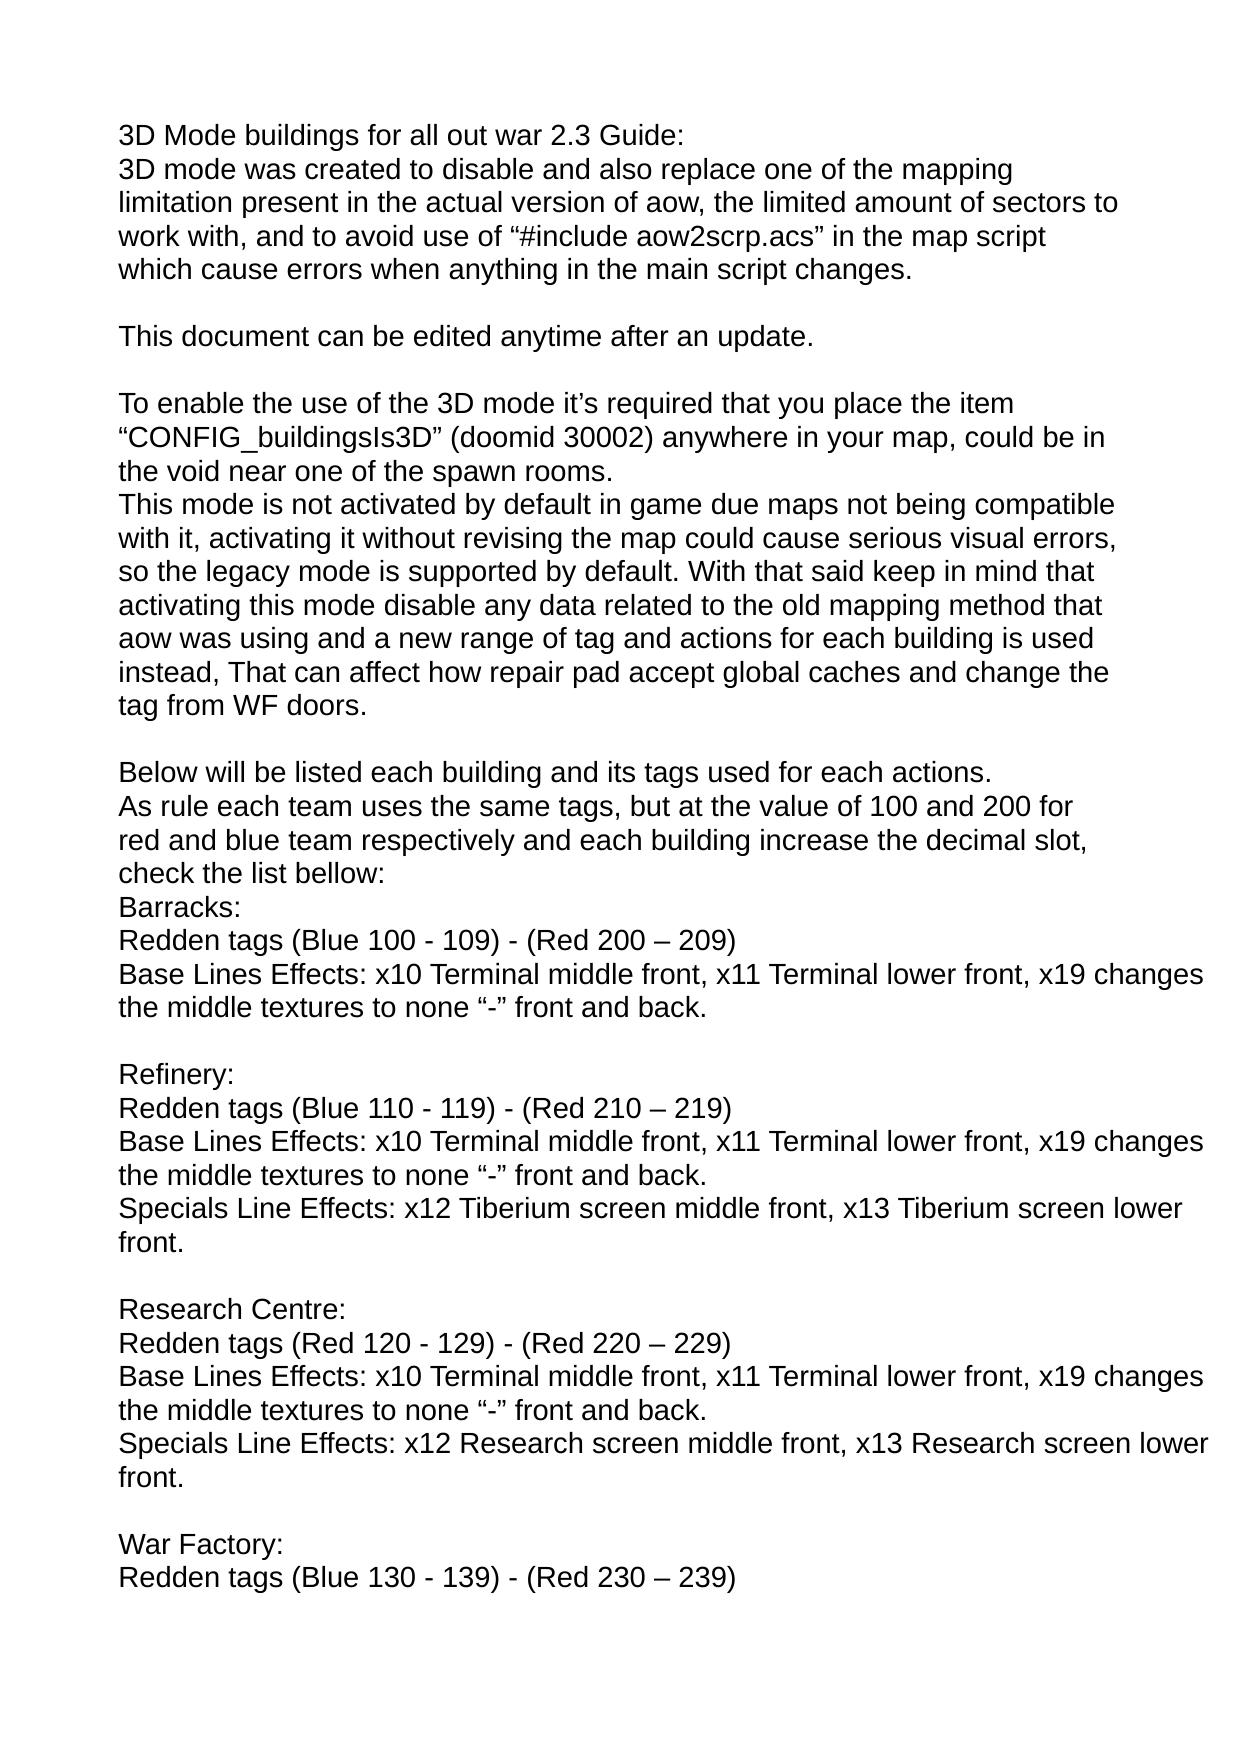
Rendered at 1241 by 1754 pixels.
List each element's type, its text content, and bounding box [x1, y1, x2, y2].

text Redden tags (Blue 110 - 119) - (Red 210 – 219) [118, 1091, 1122, 1124]
text Base Lines Effects: x10 Terminal middle front, x11 Terminal lower front, x19 changes the middle textures to none “-” front and back. [118, 957, 1240, 1024]
text Base Lines Effects: x10 Terminal middle front, x11 Terminal lower front, x19 changes the middle textures to none “-” front and back. [118, 1359, 1240, 1426]
text Redden tags (Blue 130 - 139) - (Red 230 – 239) [118, 1560, 1122, 1594]
text Refinery: [118, 1057, 1240, 1091]
text Specials Line Effects: x12 Tiberium screen middle front, x13 Tiberium screen lower front. [118, 1191, 1240, 1258]
text 3D Mode buildings for all out war 2.3 Guide: 3D mode was created to disable and also replace one of the mapping limitation present in the actual version of aow, the limited amount of sectors to work with, and to avoid use of “#include aow2scrp.acs” in the map script which cause errors when anything in the main script changes. This document can be edited anytime after an update. [118, 118, 1122, 353]
text Base Lines Effects: x10 Terminal middle front, x11 Terminal lower front, x19 changes the middle textures to none “-” front and back. [118, 1124, 1240, 1191]
text War Factory: [118, 1527, 1240, 1560]
text Specials Line Effects: x12 Research screen middle front, x13 Research screen lower front. [118, 1426, 1240, 1493]
text Redden tags (Blue 100 - 109) - (Red 200 – 209) [118, 923, 1122, 957]
text As rule each team uses the same tags, but at the value of 100 and 200 for red and blue team respectively and each building increase the decimal slot, check the list bellow: Barracks: [118, 789, 1122, 923]
text To enable the use of the 3D mode it’s required that you place the item “CONFIG_buildingsIs3D” (doomid 30002) anywhere in your map, could be in the void near one of the spawn rooms. This mode is not activated by default in game due maps not being compatible with it, activating it without revising the map could cause serious visual errors, so the legacy mode is supported by default. With that said keep in mind that activating this mode disable any data related to the old mapping method that aow was using and a new range of tag and actions for each building is used instead, That can affect how repair pad accept global caches and change the tag from WF doors. Below will be listed each building and its tags used for each actions. [118, 386, 1122, 789]
text Research Centre: [118, 1292, 1240, 1326]
text Redden tags (Red 120 - 129) - (Red 220 – 229) [118, 1326, 1122, 1359]
